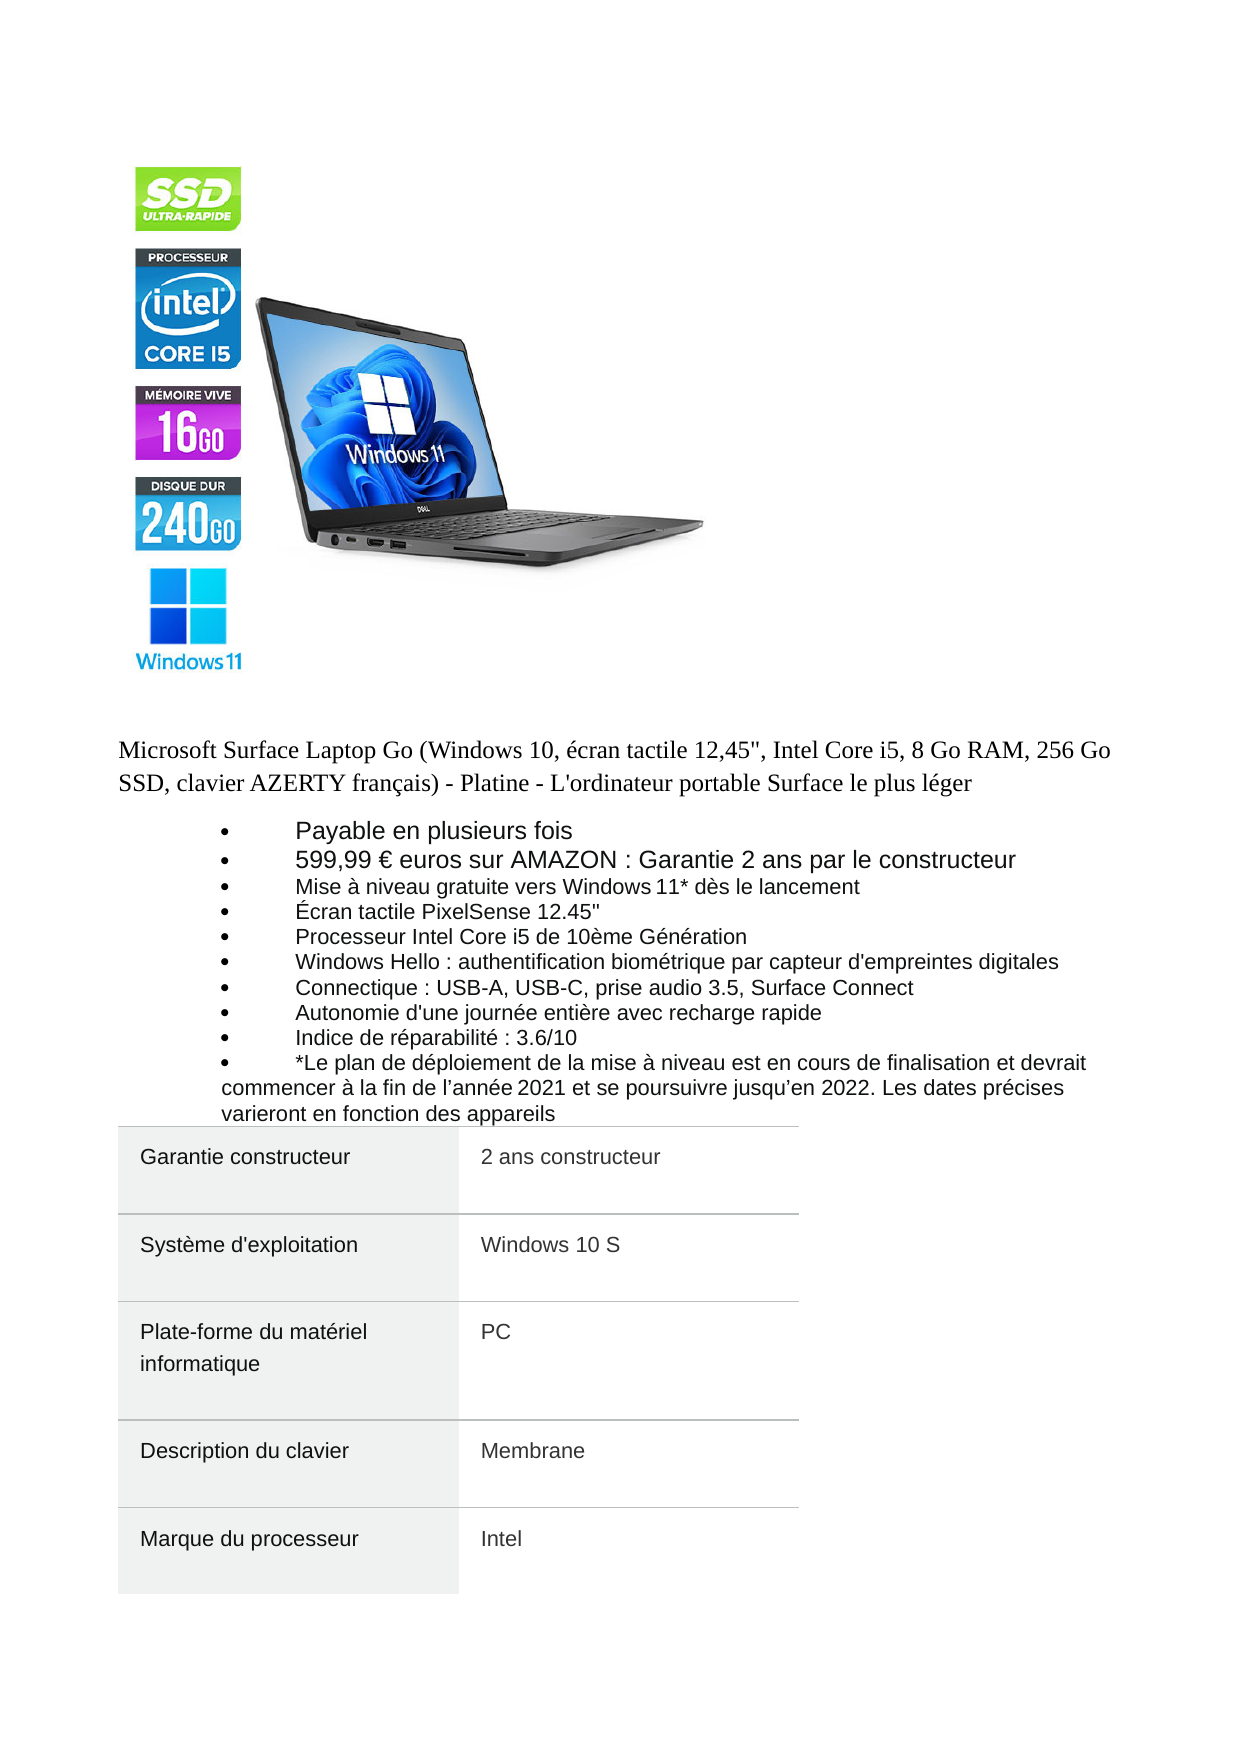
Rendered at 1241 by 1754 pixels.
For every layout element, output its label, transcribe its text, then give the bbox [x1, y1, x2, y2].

list Écran tactile PixelSense 12.45'' [221, 899, 1122, 924]
list Windows Hello : authentification biométrique par capteur d'empreintes digitales [221, 949, 1122, 974]
table_cell Système d'exploitation [118, 1215, 459, 1301]
table_header ‎2 ans constructeur [459, 1127, 799, 1213]
list 599,99 € euros sur AMAZON : Garantie 2 ans par le constructeur [221, 845, 1122, 873]
list Payable en plusieurs fois [221, 816, 1122, 845]
list Indice de réparabilité : 3.6/10 [221, 1025, 1122, 1050]
table_cell Description du clavier [118, 1421, 459, 1507]
table_header Garantie constructeur [118, 1127, 459, 1213]
list Mise à niveau gratuite vers Windows 11* dès le lancement [221, 873, 1122, 899]
table_cell ‎Membrane [459, 1421, 799, 1507]
table_cell ‎Intel [459, 1508, 799, 1594]
table_cell ‎PC [459, 1302, 799, 1419]
text Microsoft Surface Laptop Go (Windows 10, écran tactile 12,45", Intel Core i5, 8 Go RAM, 256 Go SSD, clavier AZERTY français) - Platine - L'ordinateur portable Surface le plus léger [118, 735, 1122, 797]
list Connectique : USB-A, USB-C, prise audio 3.5, Surface Connect [221, 974, 1122, 999]
list *Le plan de déploiement de la mise à niveau est en cours de finalisation et devrait commencer à la fin de l’année 2021 et se poursuivre jusqu’en 2022. Les dates précises varieront en fonction des appareils [221, 1050, 1122, 1126]
list Autonomie d'une journée entière avec recharge rapide [221, 999, 1122, 1025]
list Processeur Intel Core i5 de 10ème Génération [221, 924, 1122, 949]
table_cell Plate-forme du matériel informatique [118, 1302, 459, 1419]
table_cell ‎Windows 10 S [459, 1215, 799, 1301]
table_cell Marque du processeur [118, 1508, 459, 1594]
